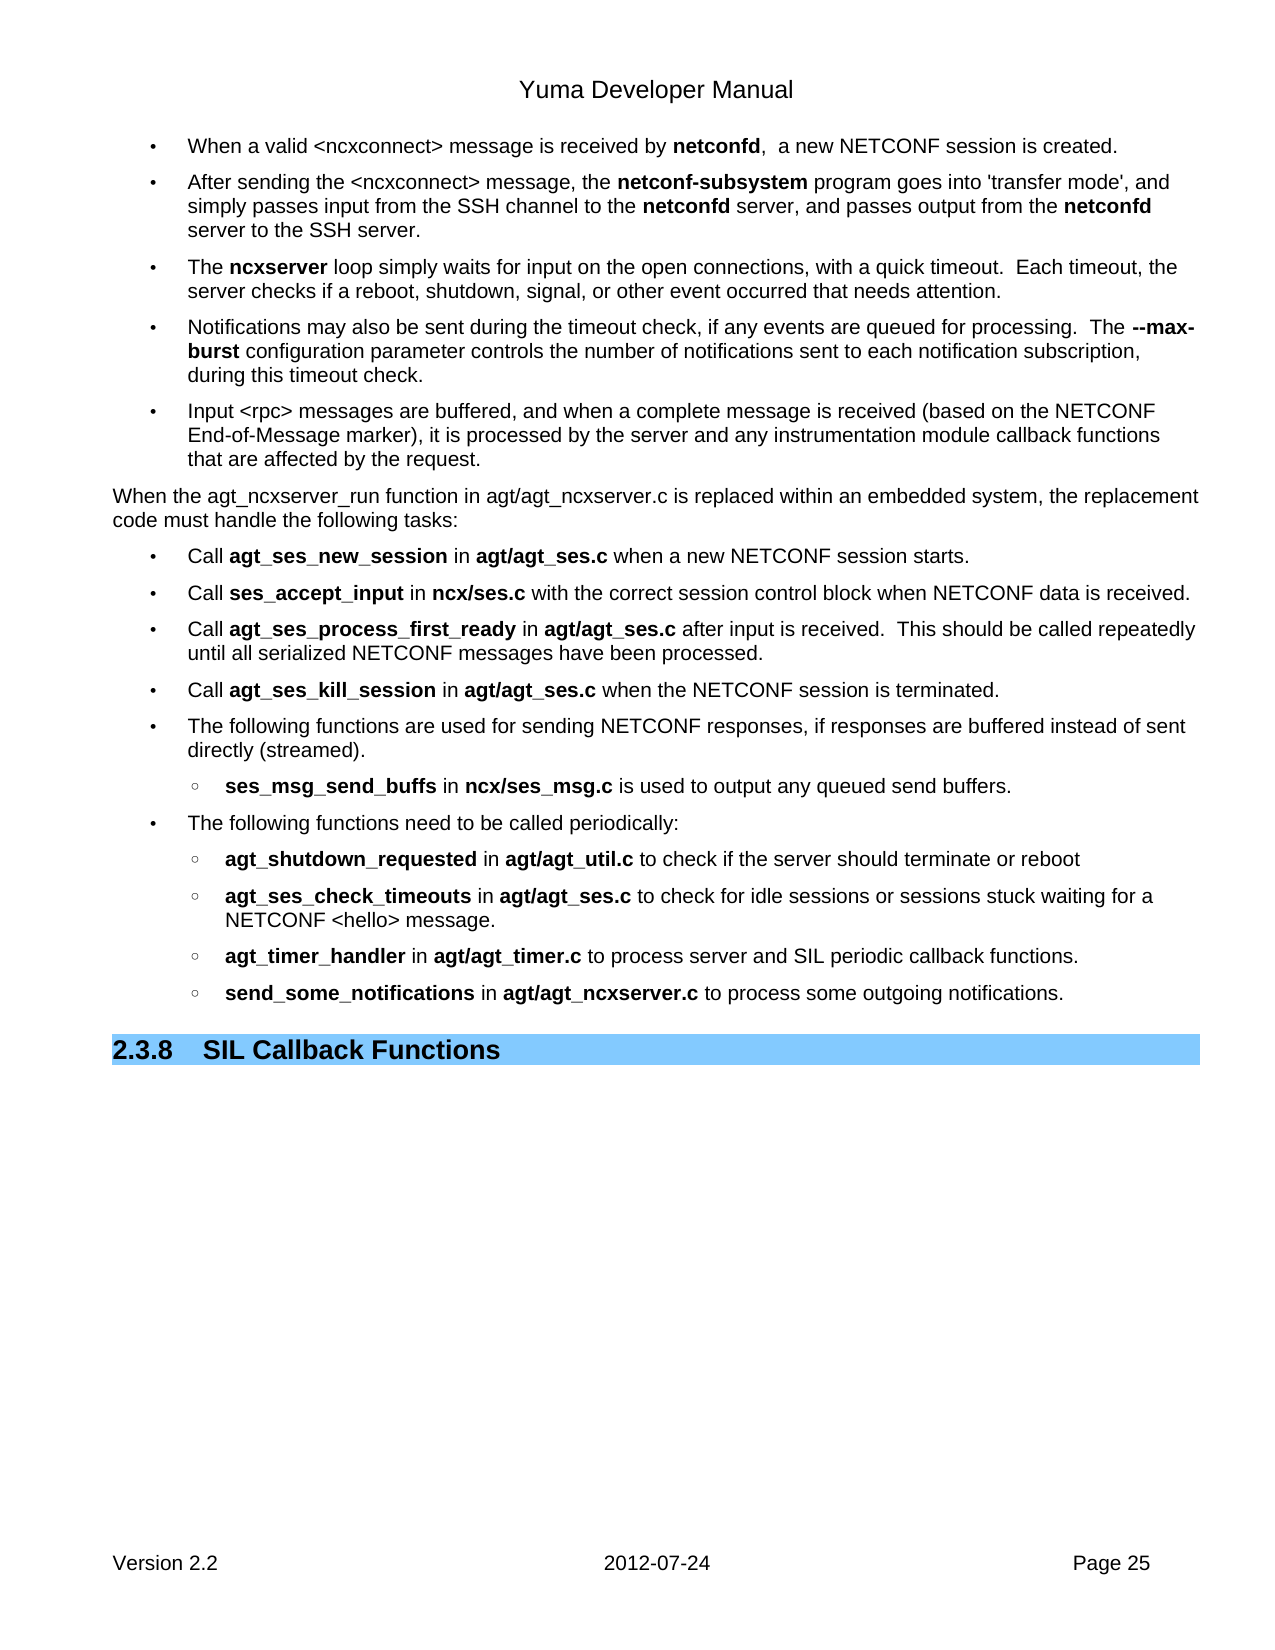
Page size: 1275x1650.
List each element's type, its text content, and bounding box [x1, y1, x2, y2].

list agt_shutdown_requested in agt/agt_util.c to check if the server should terminate or reboot [187, 847, 1200, 871]
list The following functions need to be called periodically: [150, 811, 1200, 835]
list Call agt_ses_new_session in agt/agt_ses.c when a new NETCONF session starts. [150, 544, 1200, 568]
list Call ses_accept_input in ncx/ses.c with the correct session control block when NETCONF data is received. [150, 581, 1200, 604]
list Notifications may also be sent during the timeout check, if any events are queued for processing. The --max-burst configuration parameter controls the number of notifications sent to each notification subscription, during this timeout check. [150, 315, 1200, 387]
list The ncxserver loop simply waits for input on the open connections, with a quick timeout. Each timeout, the server checks if a reboot, shutdown, signal, or other event occurred that needs attention. [150, 254, 1200, 302]
list agt_ses_check_timeouts in agt/agt_ses.c to check for idle sessions or sessions stuck waiting for a NETCONF <hello> message. [187, 884, 1200, 932]
list send_some_notifications in agt/agt_ncxserver.c to process some outgoing notifications. [187, 981, 1200, 1004]
list Input <rpc> messages are buffered, and when a complete message is received (based on the NETCONF End-of-Message marker), it is processed by the server and any instrumentation module callback functions that are affected by the request. [150, 399, 1200, 471]
list Call agt_ses_process_first_ready in agt/agt_ses.c after input is received. This should be called repeatedly until all serialized NETCONF messages have been processed. [150, 617, 1200, 665]
list After sending the <ncxconnect> message, the netconf-subsystem program goes into 'transfer mode', and simply passes input from the SSH channel to the netconfd server, and passes output from the netconfd server to the SSH server. [150, 170, 1200, 242]
list ses_msg_send_buffs in ncx/ses_msg.c is used to output any queued send buffers. [187, 774, 1200, 798]
list When a valid <ncxconnect> message is received by netconfd, a new NETCONF session is created. [150, 134, 1200, 158]
list Call agt_ses_kill_session in agt/agt_ses.c when the NETCONF session is terminated. [150, 677, 1200, 701]
list The following functions are used for sending NETCONF responses, if responses are buffered instead of sent directly (streamed). [150, 714, 1200, 762]
list agt_timer_handler in agt/agt_timer.c to process server and SIL periodic callback functions. [187, 944, 1200, 968]
text When the agt_ncxserver_run function in agt/agt_ncxserver.c is replaced within an embedded system, the replacement code must handle the following tasks: [112, 484, 1200, 532]
subtitle SIL Callback Functions [112, 1034, 1200, 1065]
